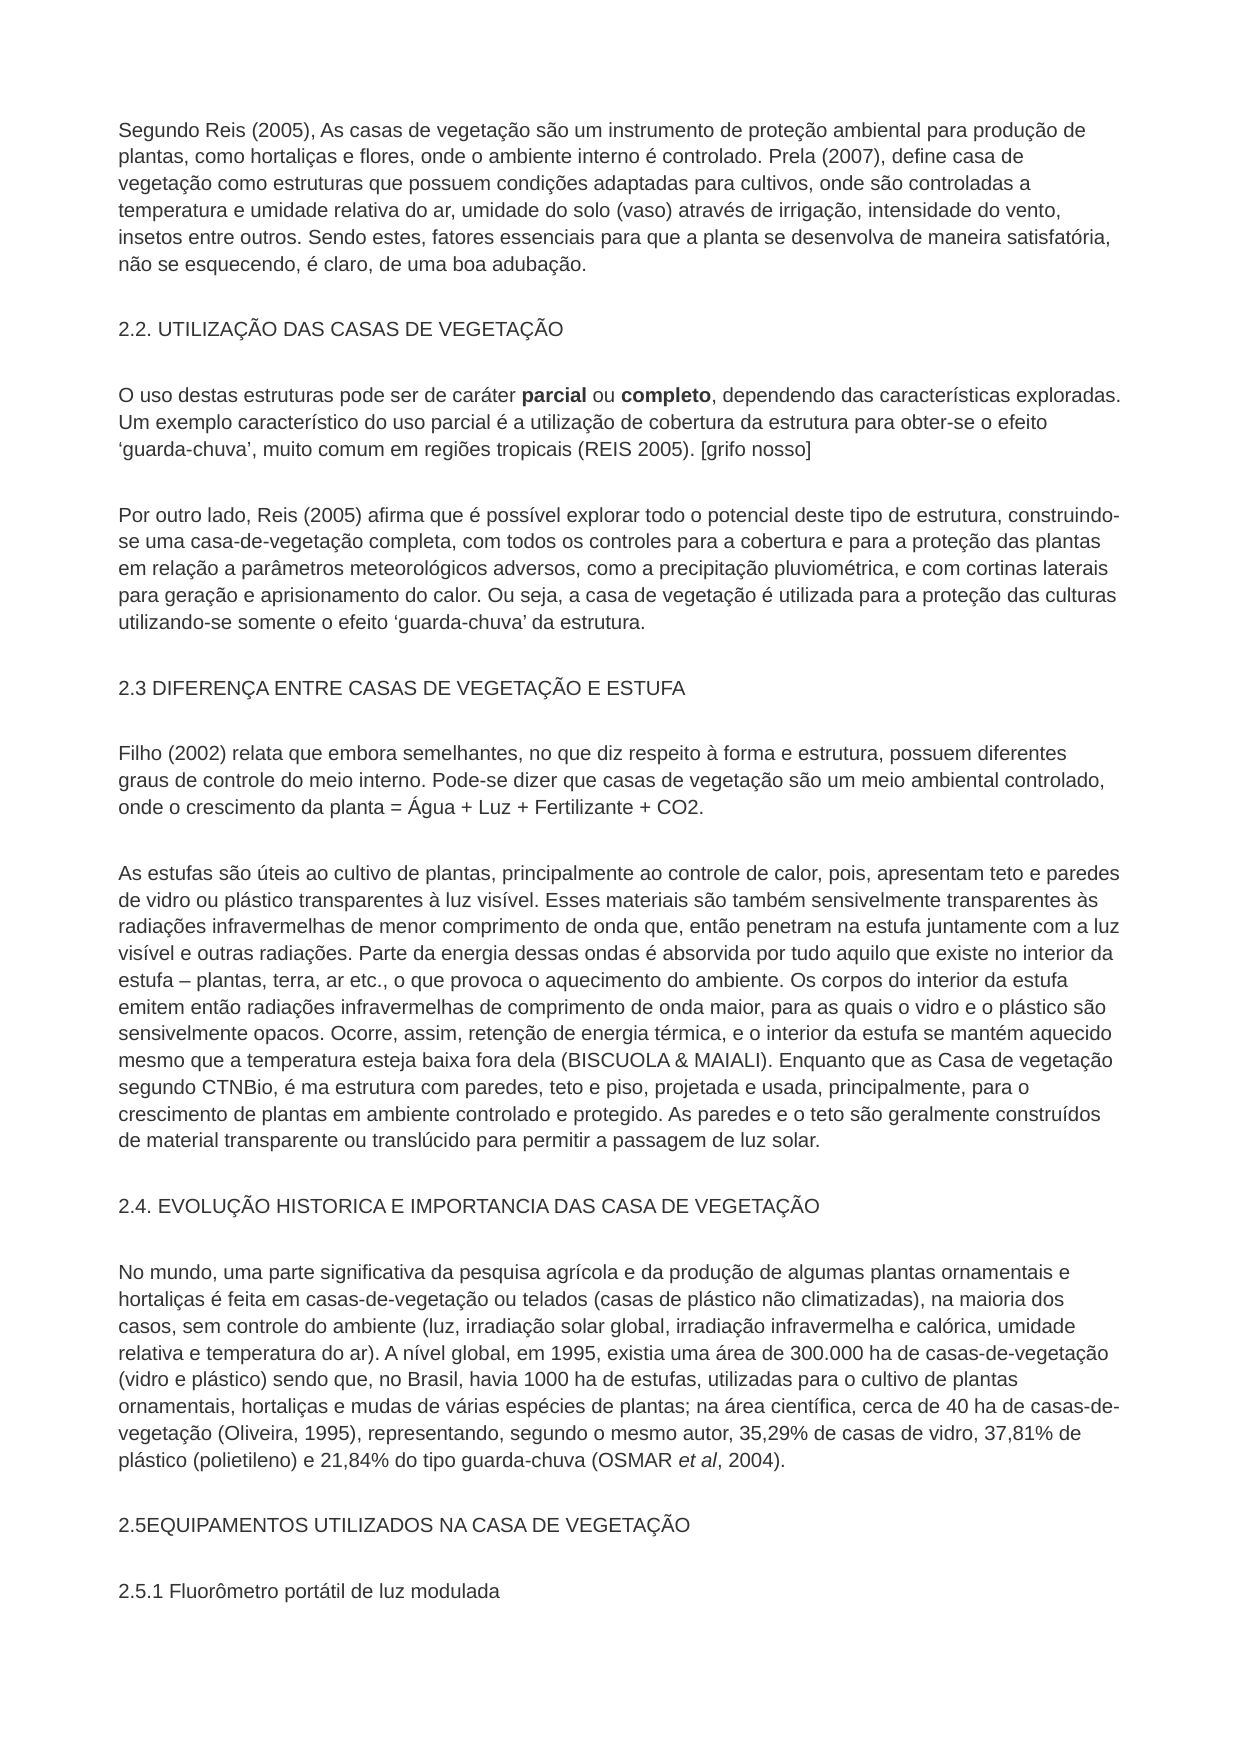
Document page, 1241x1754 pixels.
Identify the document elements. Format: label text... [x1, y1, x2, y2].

text 2.2. UTILIZAÇÃO DAS CASAS DE VEGETAÇÃO [118, 318, 1122, 341]
text Filho (2002) relata que embora semelhantes, no que diz respeito à forma e estrutura, possuem diferentes graus de controle do meio interno. Pode-se dizer que casas de vegetação são um meio ambiental controlado, onde o crescimento da planta = Água + Luz + Fertilizante + CO2. [118, 742, 1122, 819]
text As estufas são úteis ao cultivo de plantas, principalmente ao controle de calor, pois, apresentam teto e paredes de vidro ou plástico transparentes à luz visível. Esses materiais são também sensivelmente transparentes às radiações infravermelhas de menor comprimento de onda que, então penetram na estufa juntamente com a luz visível e outras radiações. Parte da energia dessas ondas é absorvida por tudo aquilo que existe no interior da estufa – plantas, terra, ar etc., o que provoca o aquecimento do ambiente. Os corpos do interior da estufa emitem então radiações infravermelhas de comprimento de onda maior, para as quais o vidro e o plástico são sensivelmente opacos. Ocorre, assim, retenção de energia térmica, e o interior da estufa se mantém aquecido mesmo que a temperatura esteja baixa fora dela (BISCUOLA & MAIALI). Enquanto que as Casa de vegetação segundo CTNBio, é ma estrutura com paredes, teto e piso, projetada e usada, principalmente, para o crescimento de plantas em ambiente controlado e protegido. As paredes e o teto são geralmente construídos de material transparente ou translúcido para permitir a passagem de luz solar. [118, 861, 1122, 1152]
text O uso destas estruturas pode ser de caráter parcial ou completo, dependendo das características exploradas. Um exemplo característico do uso parcial é a utilização de cobertura da estrutura para obter-se o efeito ‘guarda-chuva’, muito comum em regiões tropicais (REIS 2005). [grifo nosso] [118, 384, 1122, 461]
text 2.5EQUIPAMENTOS UTILIZADOS NA CASA DE VEGETAÇÃO [118, 1514, 1122, 1537]
text 2.5.1 Fluorômetro portátil de luz modulada [118, 1579, 1122, 1603]
text Segundo Reis (2005), As casas de vegetação são um instrumento de proteção ambiental para produção de plantas, como hortaliças e flores, onde o ambiente interno é controlado. Prela (2007), define casa de vegetação como estruturas que possuem condições adaptadas para cultivos, onde são controladas a temperatura e umidade relativa do ar, umidade do solo (vaso) através de irrigação, intensidade do vento, insetos entre outros. Sendo estes, fatores essenciais para que a planta se desenvolva de maneira satisfatória, não se esquecendo, é claro, de uma boa adubação. [118, 118, 1122, 275]
text 2.4. EVOLUÇÃO HISTORICA E IMPORTANCIA DAS CASA DE VEGETAÇÃO [118, 1195, 1122, 1218]
text 2.3 DIFERENÇA ENTRE CASAS DE VEGETAÇÃO E ESTUFA [118, 676, 1122, 699]
text Por outro lado, Reis (2005) afirma que é possível explorar todo o potencial deste tipo de estrutura, construindo-se uma casa-de-vegetação completa, com todos os controles para a cobertura e para a proteção das plantas em relação a parâmetros meteorológicos adversos, como a precipitação pluviométrica, e com cortinas laterais para geração e aprisionamento do calor. Ou seja, a casa de vegetação é utilizada para a proteção das culturas utilizando-se somente o efeito ‘guarda-chuva’ da estrutura. [118, 503, 1122, 633]
text No mundo, uma parte significativa da pesquisa agrícola e da produção de algumas plantas ornamentais e hortaliças é feita em casas-de-vegetação ou telados (casas de plástico não climatizadas), na maioria dos casos, sem controle do ambiente (luz, irradiação solar global, irradiação infravermelha e calórica, umidade relativa e temperatura do ar). A nível global, em 1995, existia uma área de 300.000 ha de casas-de-vegetação (vidro e plástico) sendo que, no Brasil, havia 1000 ha de estufas, utilizadas para o cultivo de plantas ornamentais, hortaliças e mudas de várias espécies de plantas; na área científica, cerca de 40 ha de casas-de-vegetação (Oliveira, 1995), representando, segundo o mesmo autor, 35,29% de casas de vidro, 37,81% de plástico (polietileno) e 21,84% do tipo guarda-chuva (OSMAR et al, 2004). [118, 1261, 1122, 1471]
